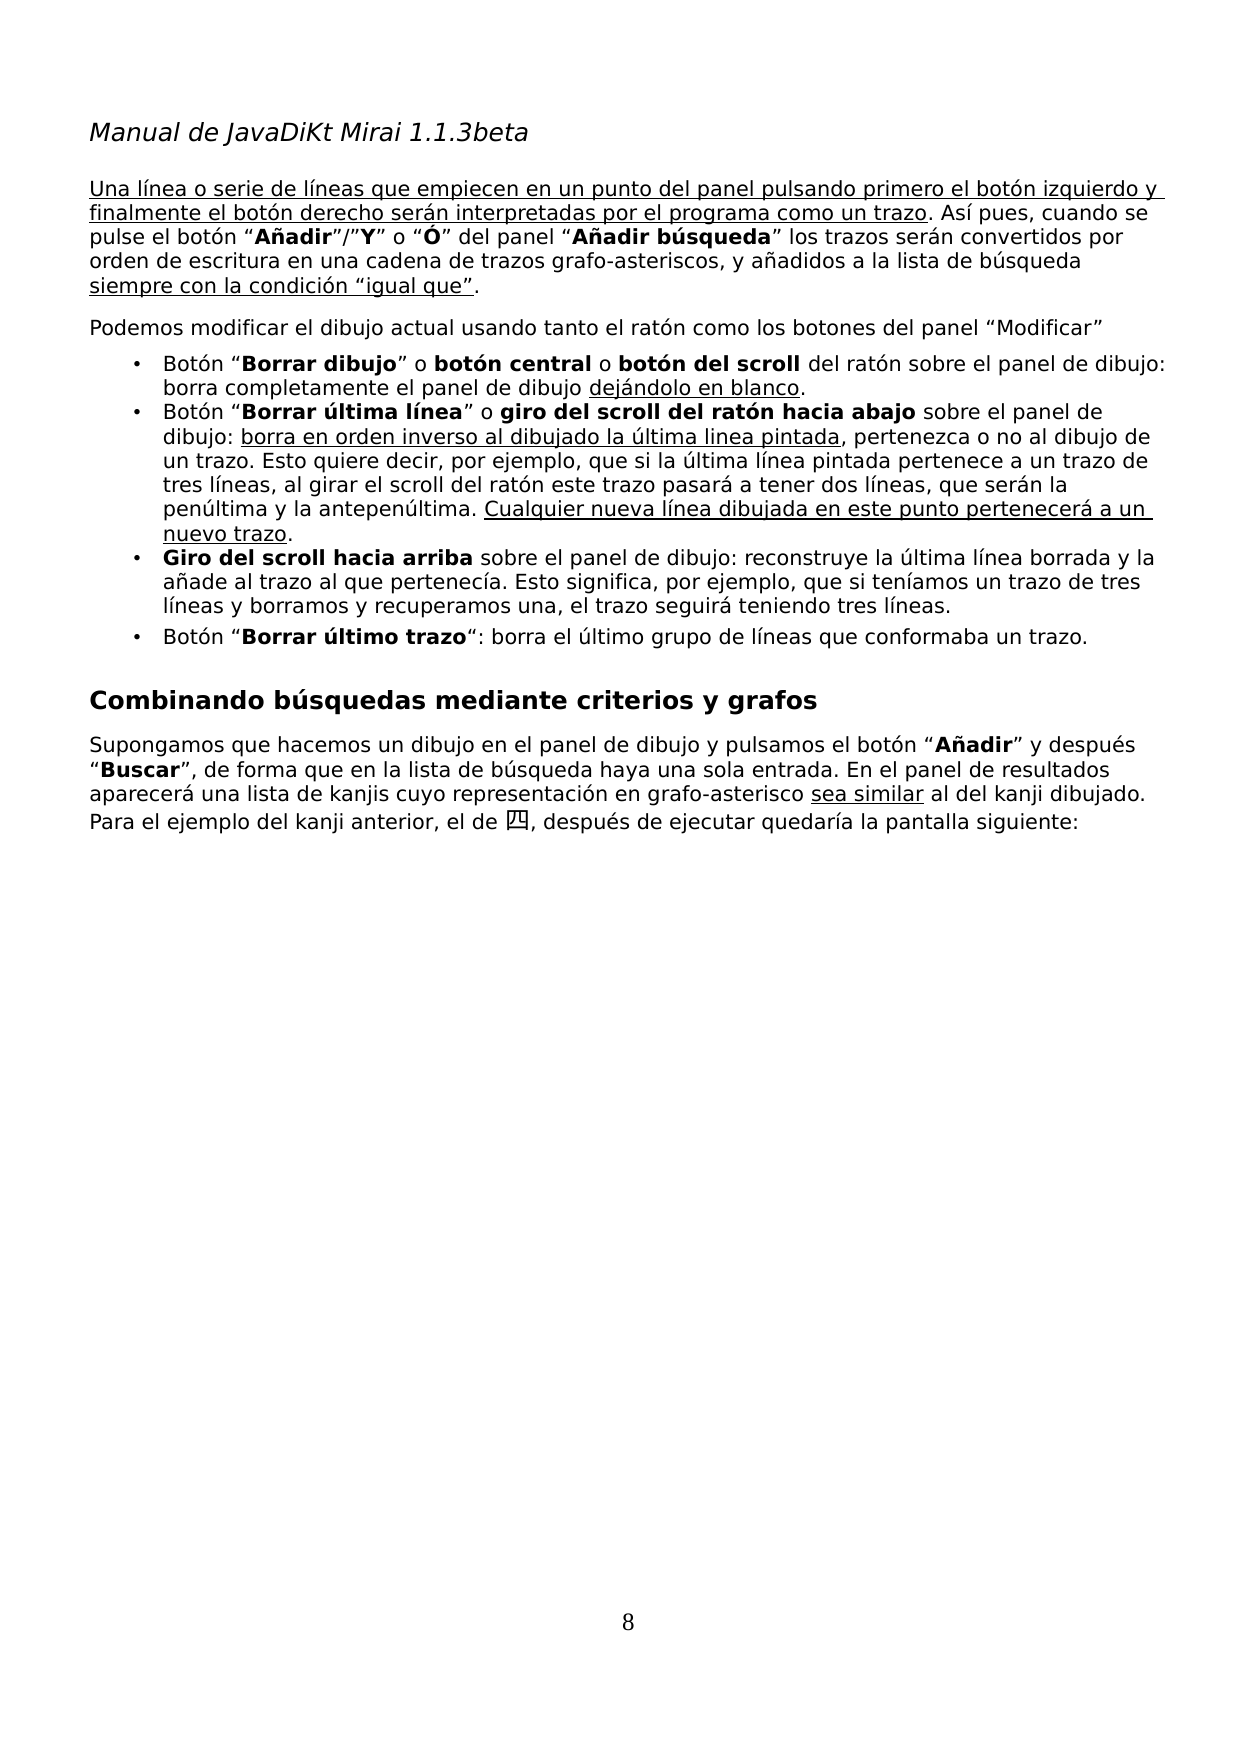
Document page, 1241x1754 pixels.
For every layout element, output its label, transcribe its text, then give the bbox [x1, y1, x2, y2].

list Giro del scroll hacia arriba sobre el panel de dibujo: reconstruye la última línea borrada y la añade al trazo al que pertenecía. Esto significa, por ejemplo, que si teníamos un trazo de tres líneas y borramos y recuperamos una, el trazo seguirá teniendo tres líneas. [133, 546, 1167, 619]
text Supongamos que hacemos un dibujo en el panel de dibujo y pulsamos el botón “Añadir” y después “Buscar”, de forma que en la lista de búsqueda haya una sola entrada. En el panel de resultados aparecerá una lista de kanjis cuyo representación en grafo-asterisco sea similar al del kanji dibujado. Para el ejemplo del kanji anterior, el de 四, después de ejecutar quedaría la pantalla siguiente: [89, 733, 1167, 835]
subtitle Combinando búsquedas mediante criterios y grafos [89, 686, 1167, 715]
text Podemos modificar el dibujo actual usando tanto el ratón como los botones del panel “Modificar” [89, 316, 1167, 340]
list Botón “Borrar último trazo“: borra el último grupo de líneas que conformaba un trazo. [133, 625, 1167, 649]
list Botón “Borrar última línea” o giro del scroll del ratón hacia abajo sobre el panel de dibujo: borra en orden inverso al dibujado la última linea pintada, pertenezca o no al dibujo de un trazo. Esto quiere decir, por ejemplo, que si la última línea pintada pertenece a un trazo de tres líneas, al girar el scroll del ratón este trazo pasará a tener dos líneas, que serán la penúltima y la antepenúltima. Cualquier nueva línea dibujada en este punto pertenecerá a un nuevo trazo. [133, 400, 1167, 546]
list Botón “Borrar dibujo” o botón central o botón del scroll del ratón sobre el panel de dibujo: borra completamente el panel de dibujo dejándolo en blanco. [133, 352, 1167, 400]
text Una línea o serie de líneas que empiecen en un punto del panel pulsando primero el botón izquierdo y finalmente el botón derecho serán interpretadas por el programa como un trazo. Así pues, cuando se pulse el botón “Añadir”/”Y” o “Ó” del panel “Añadir búsqueda” los trazos serán convertidos por orden de escritura en una cadena de trazos grafo-asteriscos, y añadidos a la lista de búsqueda siempre con la condición “igual que”. [89, 177, 1167, 298]
